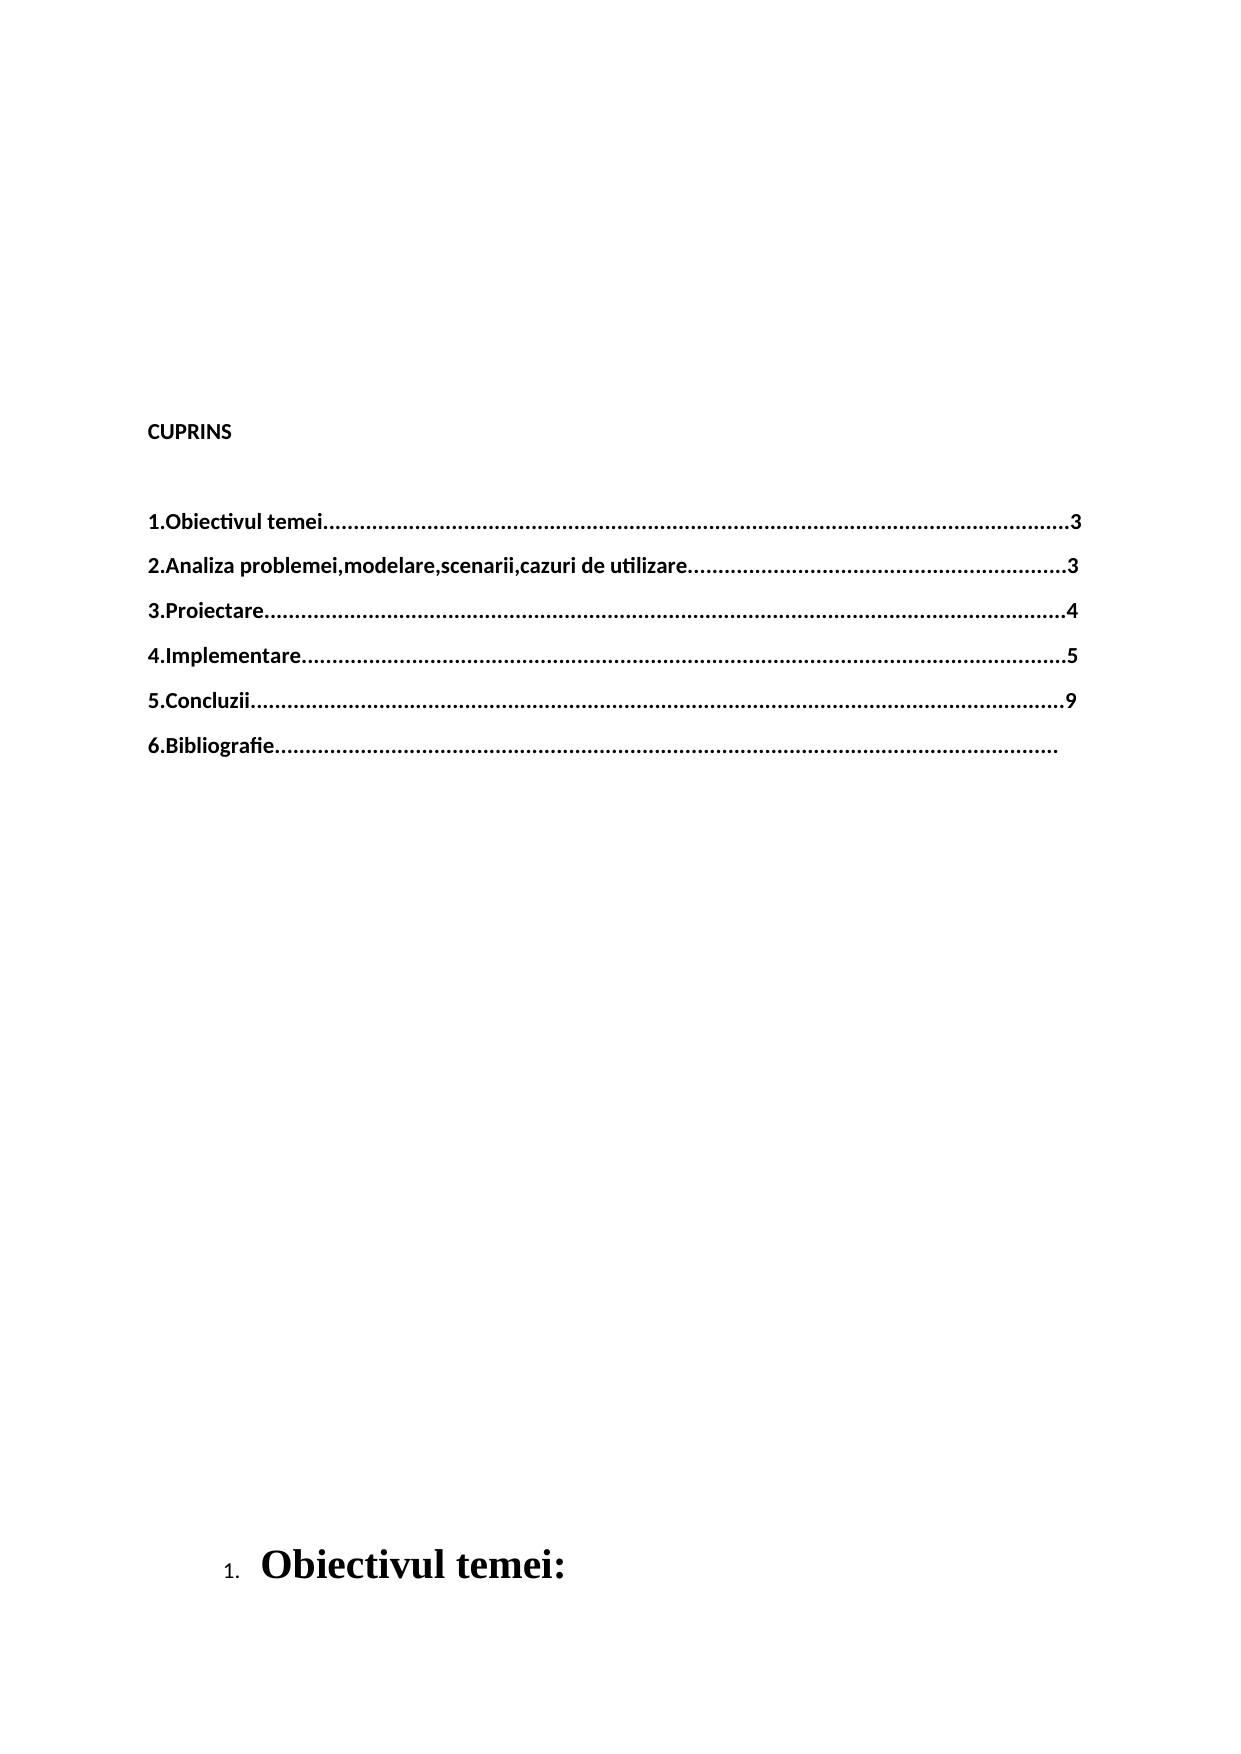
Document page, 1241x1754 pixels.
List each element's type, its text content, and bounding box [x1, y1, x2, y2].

text 1.Obiectivul temei..........................................................................................................................3 [148, 507, 1093, 535]
list Obiectivul temei: [223, 1539, 1093, 1587]
text 4.Implementare.............................................................................................................................5 [148, 641, 1093, 669]
text CUPRINS [148, 417, 1093, 445]
text 3.Proiectare...................................................................................................................................4 [148, 597, 1093, 624]
text 5.Concluzii.....................................................................................................................................9 [148, 686, 1093, 714]
text 2.Analiza problemei,modelare,scenarii,cazuri de utilizare..............................................................3 [148, 552, 1093, 580]
text 6.Bibliografie................................................................................................................................ [148, 731, 1093, 759]
